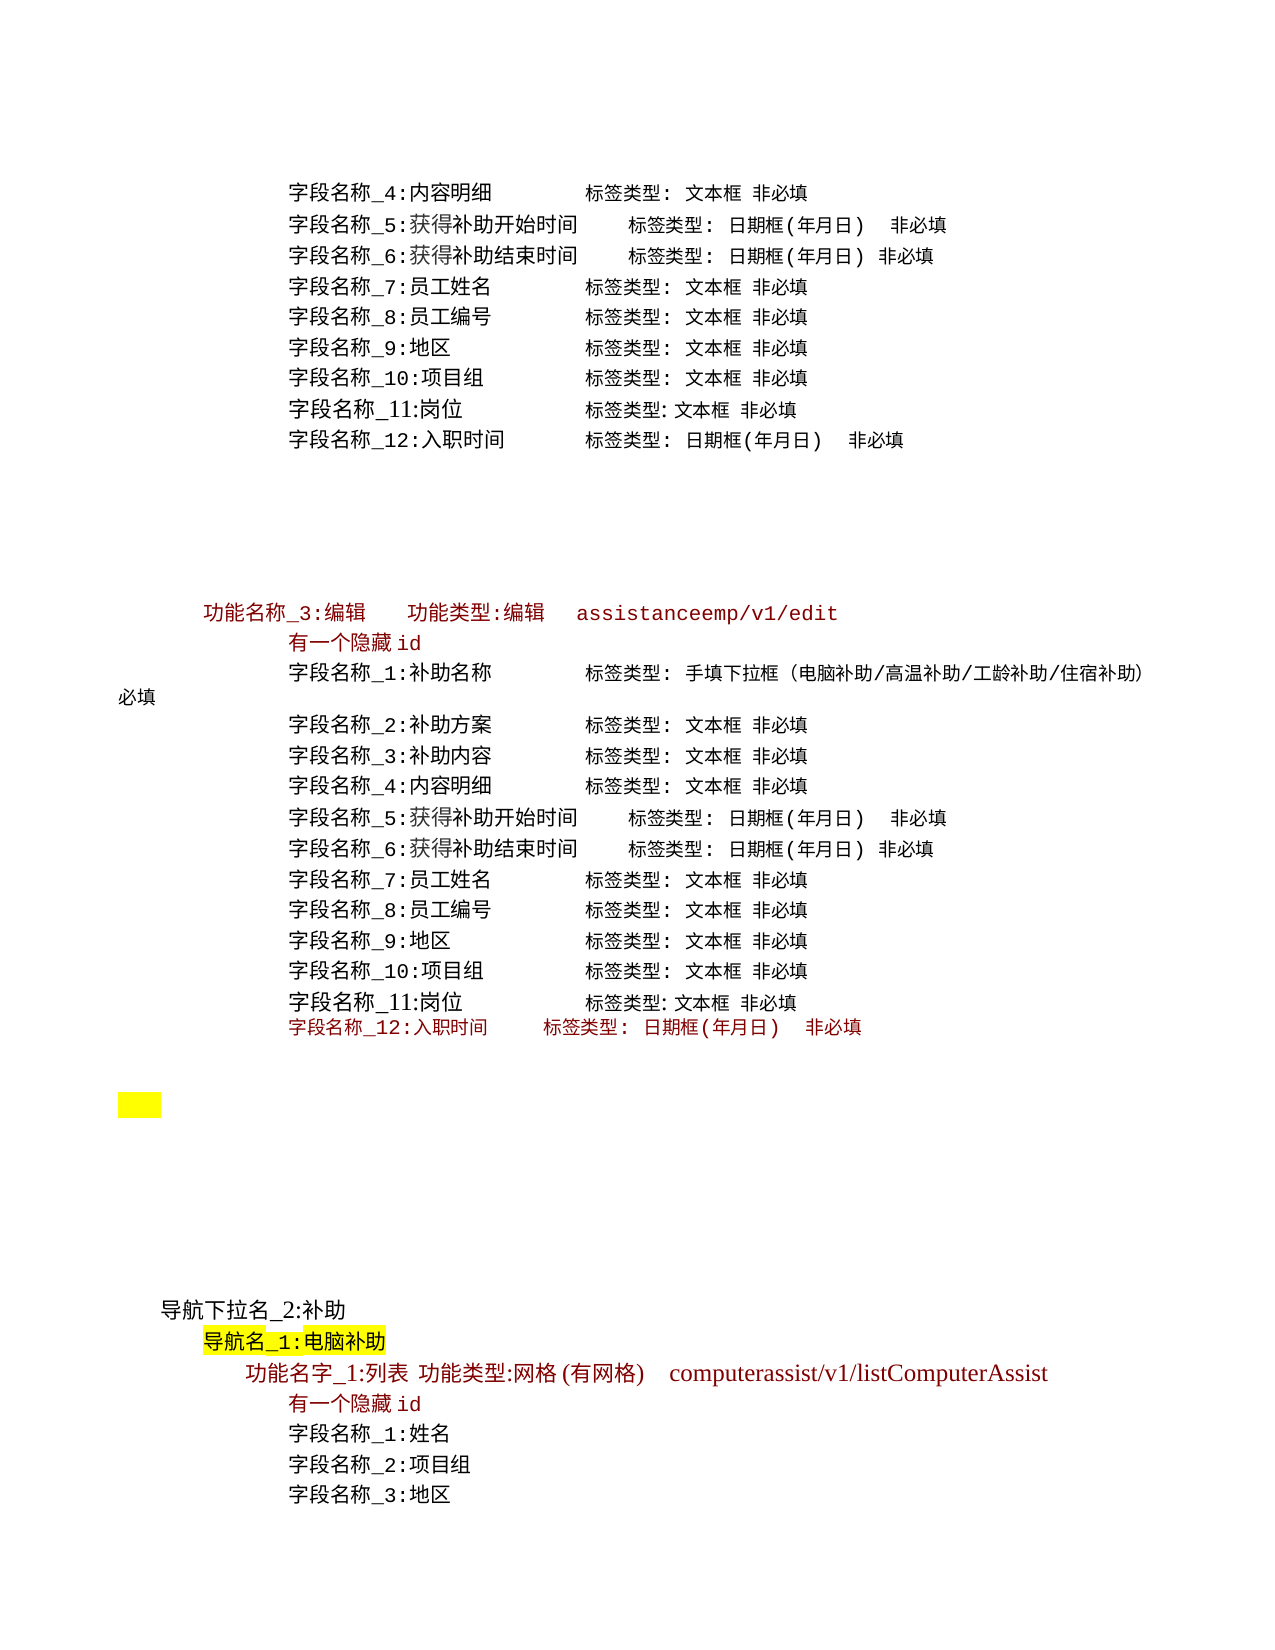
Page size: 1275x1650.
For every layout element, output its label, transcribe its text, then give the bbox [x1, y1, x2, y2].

text 字段名称_12:入职时间 标签类型: 日期框(年月日) 非必填 [118, 1016, 1157, 1040]
text 功能名字_1:列表 功能类型:网格 (有网格) computerassist/v1/listComputerAssist [118, 1356, 1157, 1387]
text 字段名称_12:入职时间 标签类型: 日期框(年月日) 非必填 [118, 423, 1157, 454]
text 字段名称_11:岗位 标签类型: 文本框 非必填 [118, 985, 1157, 1016]
text 字段名称_2:补助方案 标签类型: 文本框 非必填 [118, 708, 1157, 739]
text 导航下拉名_2:补助 [118, 1293, 1157, 1325]
text 字段名称_5:获得补助开始时间 标签类型: 日期框(年月日) 非必填 [118, 800, 1157, 831]
text 有一个隐藏id [118, 1387, 1157, 1418]
text 字段名称_4:内容明细 标签类型: 文本框 非必填 [118, 769, 1157, 800]
text 字段名称_5:获得补助开始时间 标签类型: 日期框(年月日) 非必填 [118, 207, 1157, 238]
text 字段名称_10:项目组 标签类型: 文本框 非必填 [118, 954, 1157, 985]
text 字段名称_7:员工姓名 标签类型: 文本框 非必填 [118, 270, 1157, 301]
text 导航名_1:电脑补助 [118, 1325, 1157, 1356]
text 字段名称_9:地区 标签类型: 文本框 非必填 [118, 924, 1157, 954]
text 字段名称_7:员工姓名 标签类型: 文本框 非必填 [118, 863, 1157, 893]
text 字段名称_4:内容明细 标签类型: 文本框 非必填 [118, 176, 1157, 207]
text 字段名称_8:员工编号 标签类型: 文本框 非必填 [118, 893, 1157, 924]
text 字段名称_1:补助名称 标签类型: 手填下拉框（电脑补助/高温补助/工龄补助/住宿补助） 必填 [118, 657, 1157, 708]
text 字段名称_9:地区 标签类型: 文本框 非必填 [118, 331, 1157, 361]
text 字段名称_2:项目组 [118, 1448, 1157, 1478]
text 字段名称_1:姓名 [118, 1418, 1157, 1448]
text 字段名称_11:岗位 标签类型: 文本框 非必填 [118, 392, 1157, 423]
text 字段名称_3:地区 [118, 1478, 1157, 1509]
text 字段名称_6:获得补助结束时间 标签类型: 日期框(年月日) 非必填 [118, 831, 1157, 863]
text 字段名称_3:补助内容 标签类型: 文本框 非必填 [118, 739, 1157, 769]
text 字段名称_6:获得补助结束时间 标签类型: 日期框(年月日) 非必填 [118, 238, 1157, 270]
text 功能名称_3:编辑 功能类型:编辑 assistanceemp/v1/edit [118, 596, 1157, 626]
text 字段名称_10:项目组 标签类型: 文本框 非必填 [118, 361, 1157, 392]
text 字段名称_8:员工编号 标签类型: 文本框 非必填 [118, 301, 1157, 331]
text 有一个隐藏id [118, 626, 1157, 657]
